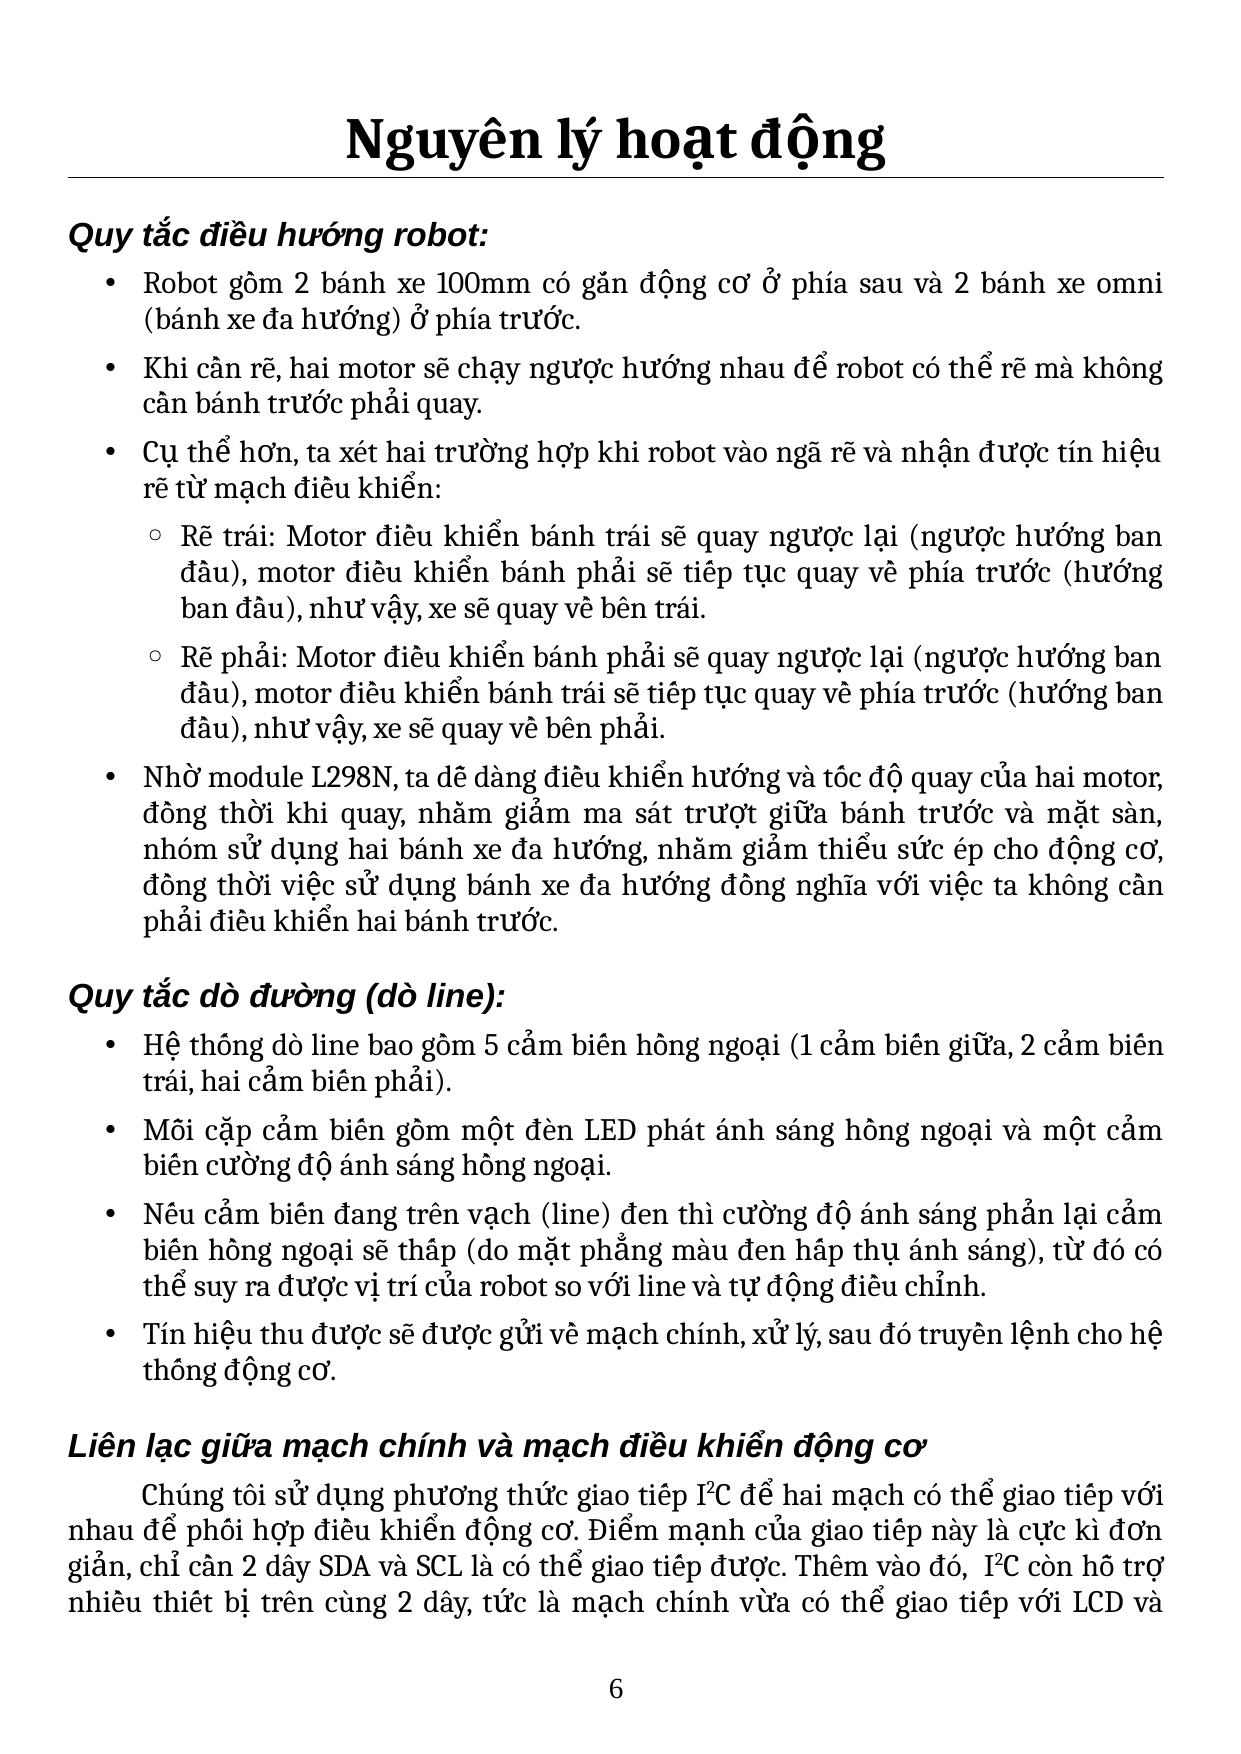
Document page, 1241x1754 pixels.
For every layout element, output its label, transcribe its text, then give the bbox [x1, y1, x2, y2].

subtitle Quy tắc dò đường (dò line): [68, 976, 1164, 1015]
list Tín hiệu thu được sẽ được gửi về mạch chính, xử lý, sau đó truyền lệnh cho hệ thống động cơ. [105, 1316, 1164, 1388]
subtitle Quy tắc điều hướng robot: [68, 214, 1164, 253]
list Nhờ module L298N, ta dễ dàng điều khiển hướng và tốc độ quay của hai motor, đồng thời khi quay, nhằm giảm ma sát trượt giữa bánh trước và mặt sàn, nhóm sử dụng hai bánh xe đa hướng, nhằm giảm thiểu sức ép cho động cơ, đồng thời việc sử dụng bánh xe đa hướng đồng nghĩa với việc ta không cần phải điều khiển hai bánh trước. [105, 759, 1164, 939]
list Rẽ trái: Motor điều khiển bánh trái sẽ quay ngược lại (ngược hướng ban đầu), motor điều khiển bánh phải sẽ tiếp tục quay về phía trước (hướng ban đầu), như vậy, xe sẽ quay về bên trái. [143, 519, 1164, 626]
list Cụ thể hơn, ta xét hai trường hợp khi robot vào ngã rẽ và nhận được tín hiệu rẽ từ mạch điều khiển: [105, 434, 1164, 506]
list Nếu cảm biến đang trên vạch (line) đen thì cường độ ánh sáng phản lại cảm biến hồng ngoại sẽ thấp (do mặt phẳng màu đen hấp thụ ánh sáng), từ đó có thể suy ra được vị trí của robot so với line và tự động điều chỉnh. [105, 1196, 1164, 1304]
subtitle Liên lạc giữa mạch chính và mạch điều khiển động cơ [68, 1426, 1164, 1464]
list Mỗi cặp cảm biến gồm một đèn LED phát ánh sáng hồng ngoại và một cảm biến cường độ ánh sáng hồng ngoại. [105, 1112, 1164, 1184]
list Hệ thống dò line bao gồm 5 cảm biến hồng ngoại (1 cảm biến giữa, 2 cảm biến trái, hai cảm biến phải). [105, 1027, 1164, 1099]
list Robot gồm 2 bánh xe 100mm có gắn động cơ ở phía sau và 2 bánh xe omni (bánh xe đa hướng) ở phía trước. [105, 266, 1164, 337]
subtitle Nguyên lý hoạt động [68, 101, 1164, 177]
list Khi cần rẽ, hai motor sẽ chạy ngược hướng nhau để robot có thể rẽ mà không cần bánh trước phải quay. [105, 350, 1164, 422]
text Chúng tôi sử dụng phương thức giao tiếp I2C để hai mạch có thể giao tiếp với nhau để phối hợp điều khiển động cơ. Điểm mạnh của giao tiếp này là cực kì đơn giản, chỉ cần 2 dây SDA và SCL là có thể giao tiếp được. Thêm vào đó, I2C còn hỗ trợ nhiều thiết bị trên cùng 2 dây, tức là mạch chính vừa có thể giao tiếp với LCD và [68, 1477, 1164, 1621]
list Rẽ phải: Motor điều khiển bánh phải sẽ quay ngược lại (ngược hướng ban đầu), motor điều khiển bánh trái sẽ tiếp tục quay về phía trước (hướng ban đầu), như vậy, xe sẽ quay về bên phải. [143, 639, 1164, 747]
